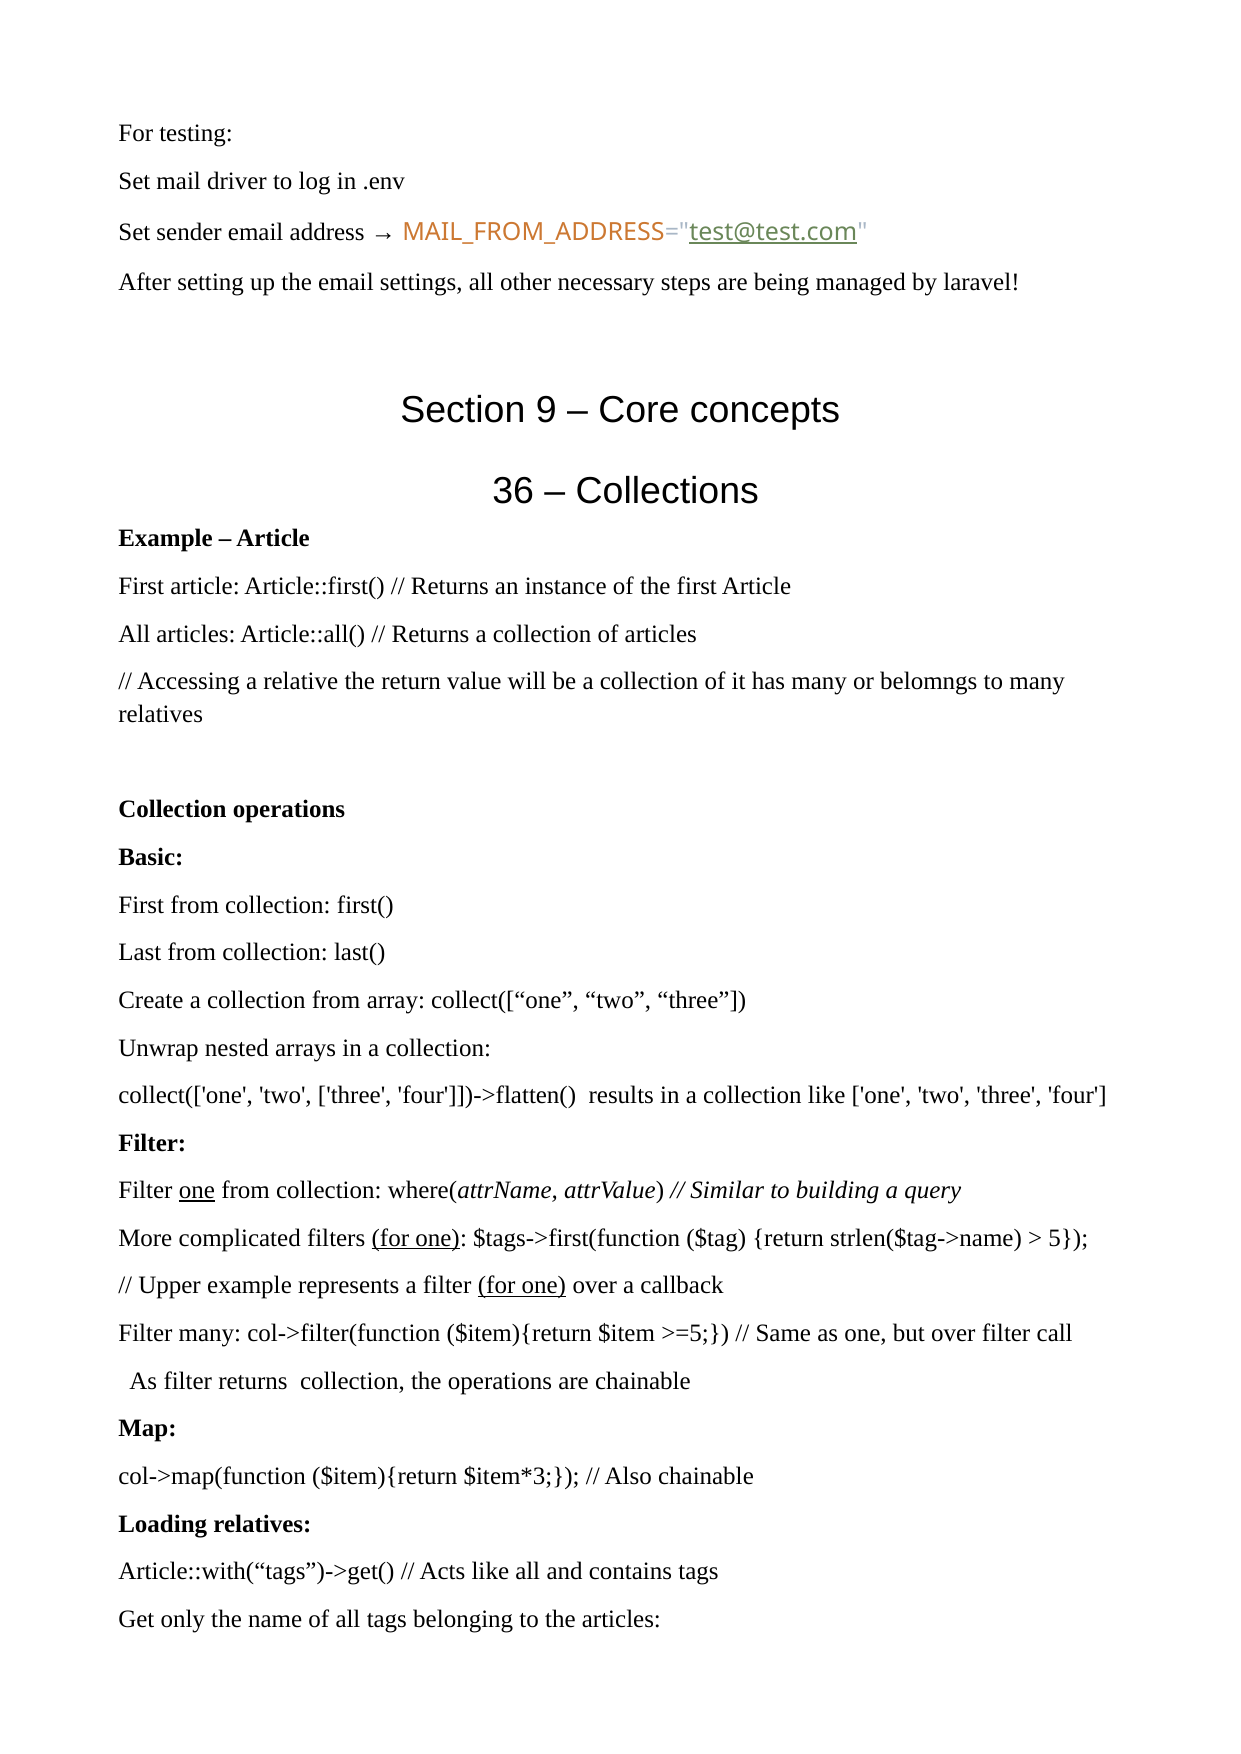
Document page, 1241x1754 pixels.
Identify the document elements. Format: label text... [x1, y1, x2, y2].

text Filter one from collection: where(attrName, attrValue) // Similar to building a query [118, 1175, 1122, 1204]
text Article::with(“tags”)->get() // Acts like all and contains tags [118, 1556, 1122, 1585]
text Unwrap nested arrays in a collection: [118, 1033, 1122, 1061]
subtitle 36 – Collections [118, 468, 1122, 511]
text // Accessing a relative the return value will be a collection of it has many or belomngs to many relatives [118, 666, 1122, 728]
text Create a collection from array: collect([“one”, “two”, “three”]) [118, 985, 1122, 1014]
text As filter returns collection, the operations are chainable [118, 1366, 1122, 1394]
text Set sender email address → MAIL_FROM_ADDRESS="test@test.com" [118, 213, 1122, 247]
text Basic: [118, 842, 1122, 871]
text Get only the name of all tags belonging to the articles: [118, 1604, 1122, 1633]
subtitle Section 9 – Core concepts [118, 387, 1122, 430]
text Loading relatives: [118, 1509, 1122, 1537]
text Filter: [118, 1128, 1122, 1157]
text Collection operations [118, 794, 1122, 823]
text First article: Article::first() // Returns an instance of the first Article [118, 571, 1122, 600]
text After setting up the email settings, all other necessary steps are being managed by laravel! [118, 267, 1122, 296]
text Filter many: col->filter(function ($item){return $item >=5;}) // Same as one, but over filter call [118, 1318, 1122, 1347]
text // Upper example represents a filter (for one) over a callback [118, 1271, 1122, 1299]
text For testing: [118, 118, 1122, 147]
text Example – Article [118, 523, 1122, 552]
text Set mail driver to log in .env [118, 166, 1122, 194]
text More complicated filters (for one): $tags->first(function ($tag) {return strlen($tag->name) > 5}); [118, 1223, 1122, 1252]
text First from collection: first() [118, 890, 1122, 918]
text All articles: Article::all() // Returns a collection of articles [118, 619, 1122, 647]
text Last from collection: last() [118, 937, 1122, 966]
text collect(['one', 'two', ['three', 'four']])->flatten() results in a collection like ['one', 'two', 'three', 'four'] [118, 1080, 1122, 1109]
text Map: [118, 1413, 1122, 1442]
text col->map(function ($item){return $item*3;}); // Also chainable [118, 1461, 1122, 1490]
